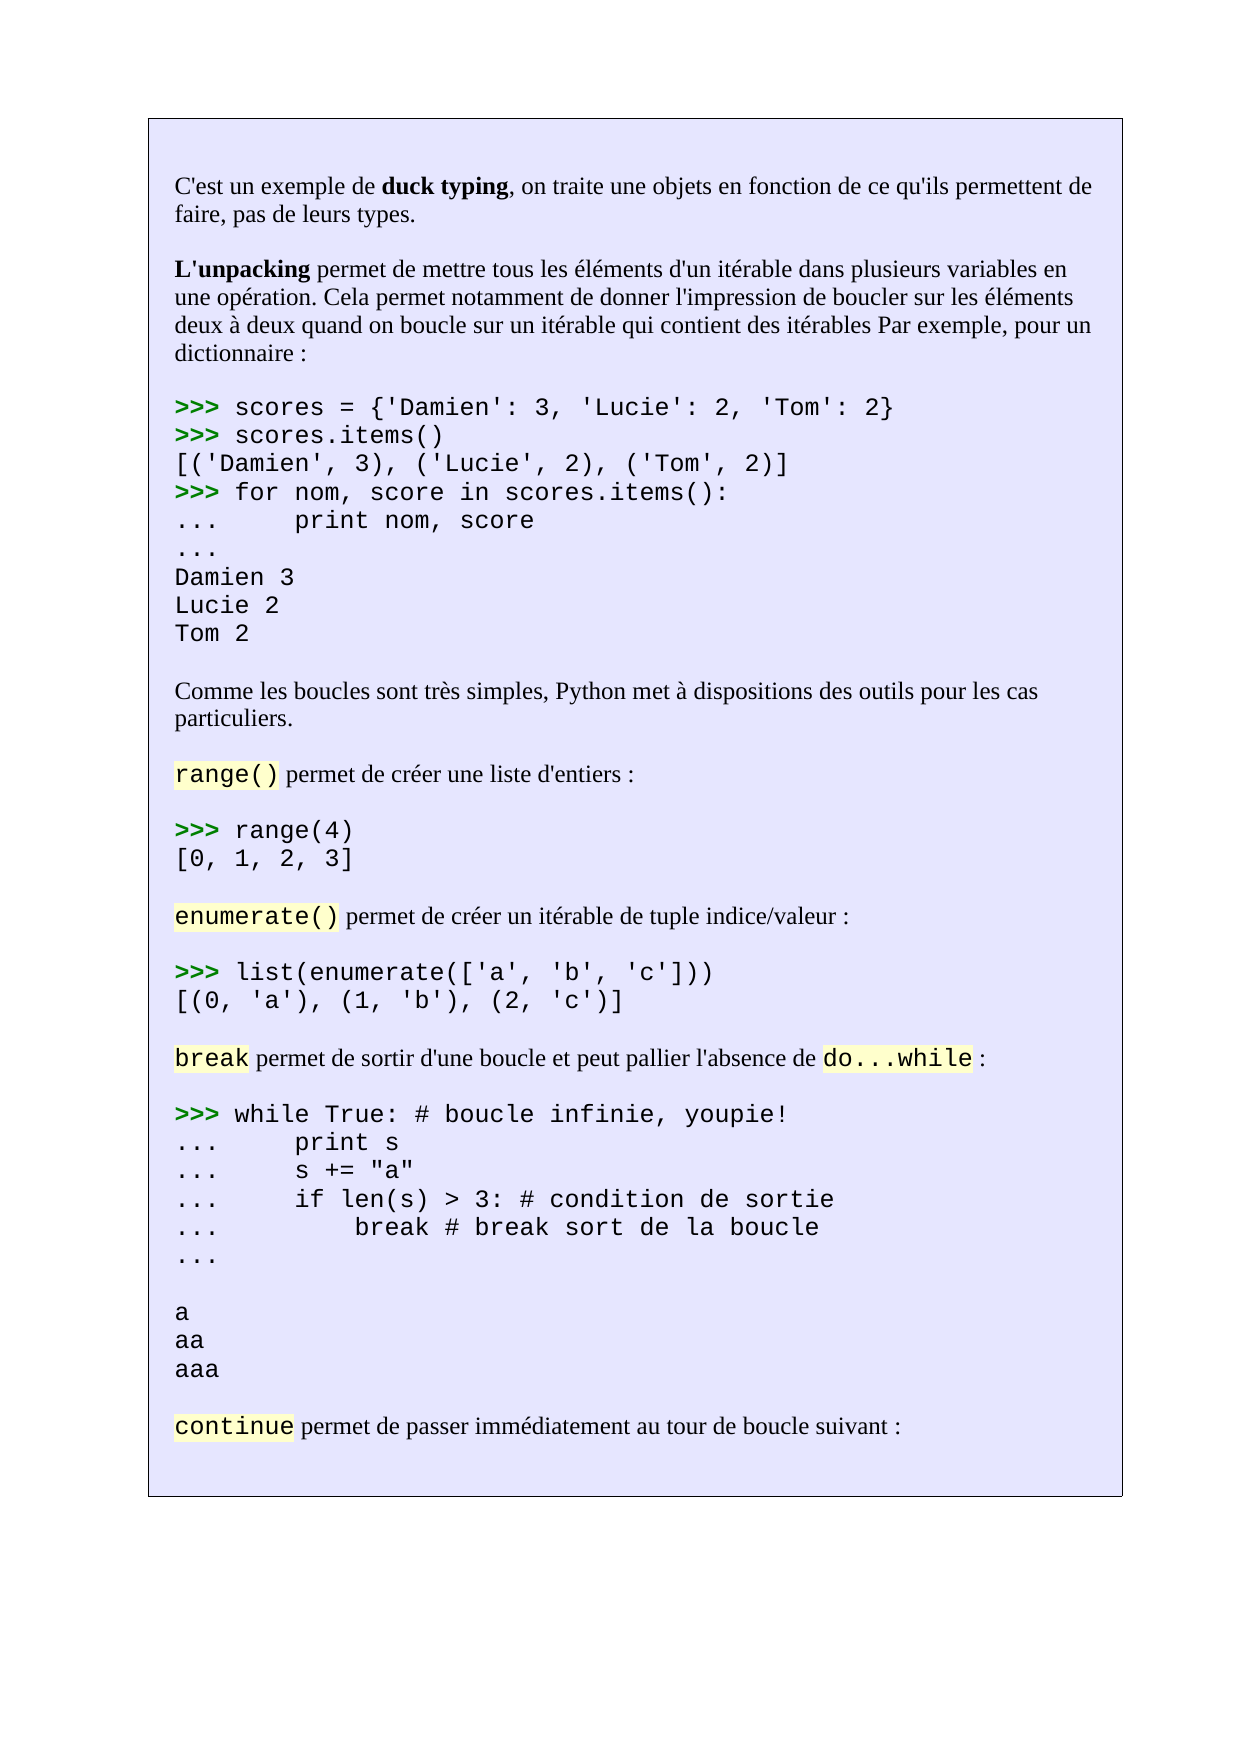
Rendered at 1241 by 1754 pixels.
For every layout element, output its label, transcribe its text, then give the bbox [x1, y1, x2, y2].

text Tom 2 [149, 594, 1122, 622]
text ... [149, 509, 1122, 537]
text enumerate() permet de créer un itérable de tuple indice/valeur : [149, 875, 1122, 905]
text [0, 1, 2, 3] [149, 819, 1122, 847]
text Damien 3 [149, 537, 1122, 566]
text L'unpacking permet de mettre tous les éléments d'un itérable dans plusieurs variables en une opération. Cela permet notamment de donner l'impression de boucler sur les éléments deux à deux quand on boucle sur un itérable qui contient des itérables Par exemple, pour un dictionnaire : [149, 229, 1122, 340]
text range() permet de créer une liste d'entiers : [149, 733, 1122, 763]
text >>> scores = {'Damien': 3, 'Lucie': 2, 'Tom': 2} [149, 367, 1122, 396]
text [('Damien', 3), ('Lucie', 2), ('Tom', 2)] [149, 424, 1122, 452]
text >>> scores.items() [149, 396, 1122, 424]
text [(0, 'a'), (1, 'b'), (2, 'c')] [149, 961, 1122, 989]
text break permet de sortir d'une boucle et peut pallier l'absence de do...while : [149, 1017, 1122, 1047]
text ... print nom, score [149, 481, 1122, 509]
text C'est un exemple de duck typing, on traite une objets en fonction de ce qu'ils permettent de faire, pas de leurs types. [149, 146, 1122, 201]
text >>> list(enumerate(['a', 'b', 'c'])) [149, 933, 1122, 961]
text Lucie 2 [149, 566, 1122, 594]
text >>> for nom, score in scores.items(): [149, 452, 1122, 481]
text >>> while True: # boucle infinie, youpie! ... print s ... s += "a" ... if len(s) > 3: # condition de sortie ... break # break sort de la boucle ... a aa aaa [149, 1074, 1122, 1358]
text >>> range(4) [149, 791, 1122, 819]
text Comme les boucles sont très simples, Python met à dispositions des outils pour les cas particuliers. [149, 650, 1122, 706]
text continue permet de passer immédiatement au tour de boucle suivant : [149, 1386, 1122, 1415]
